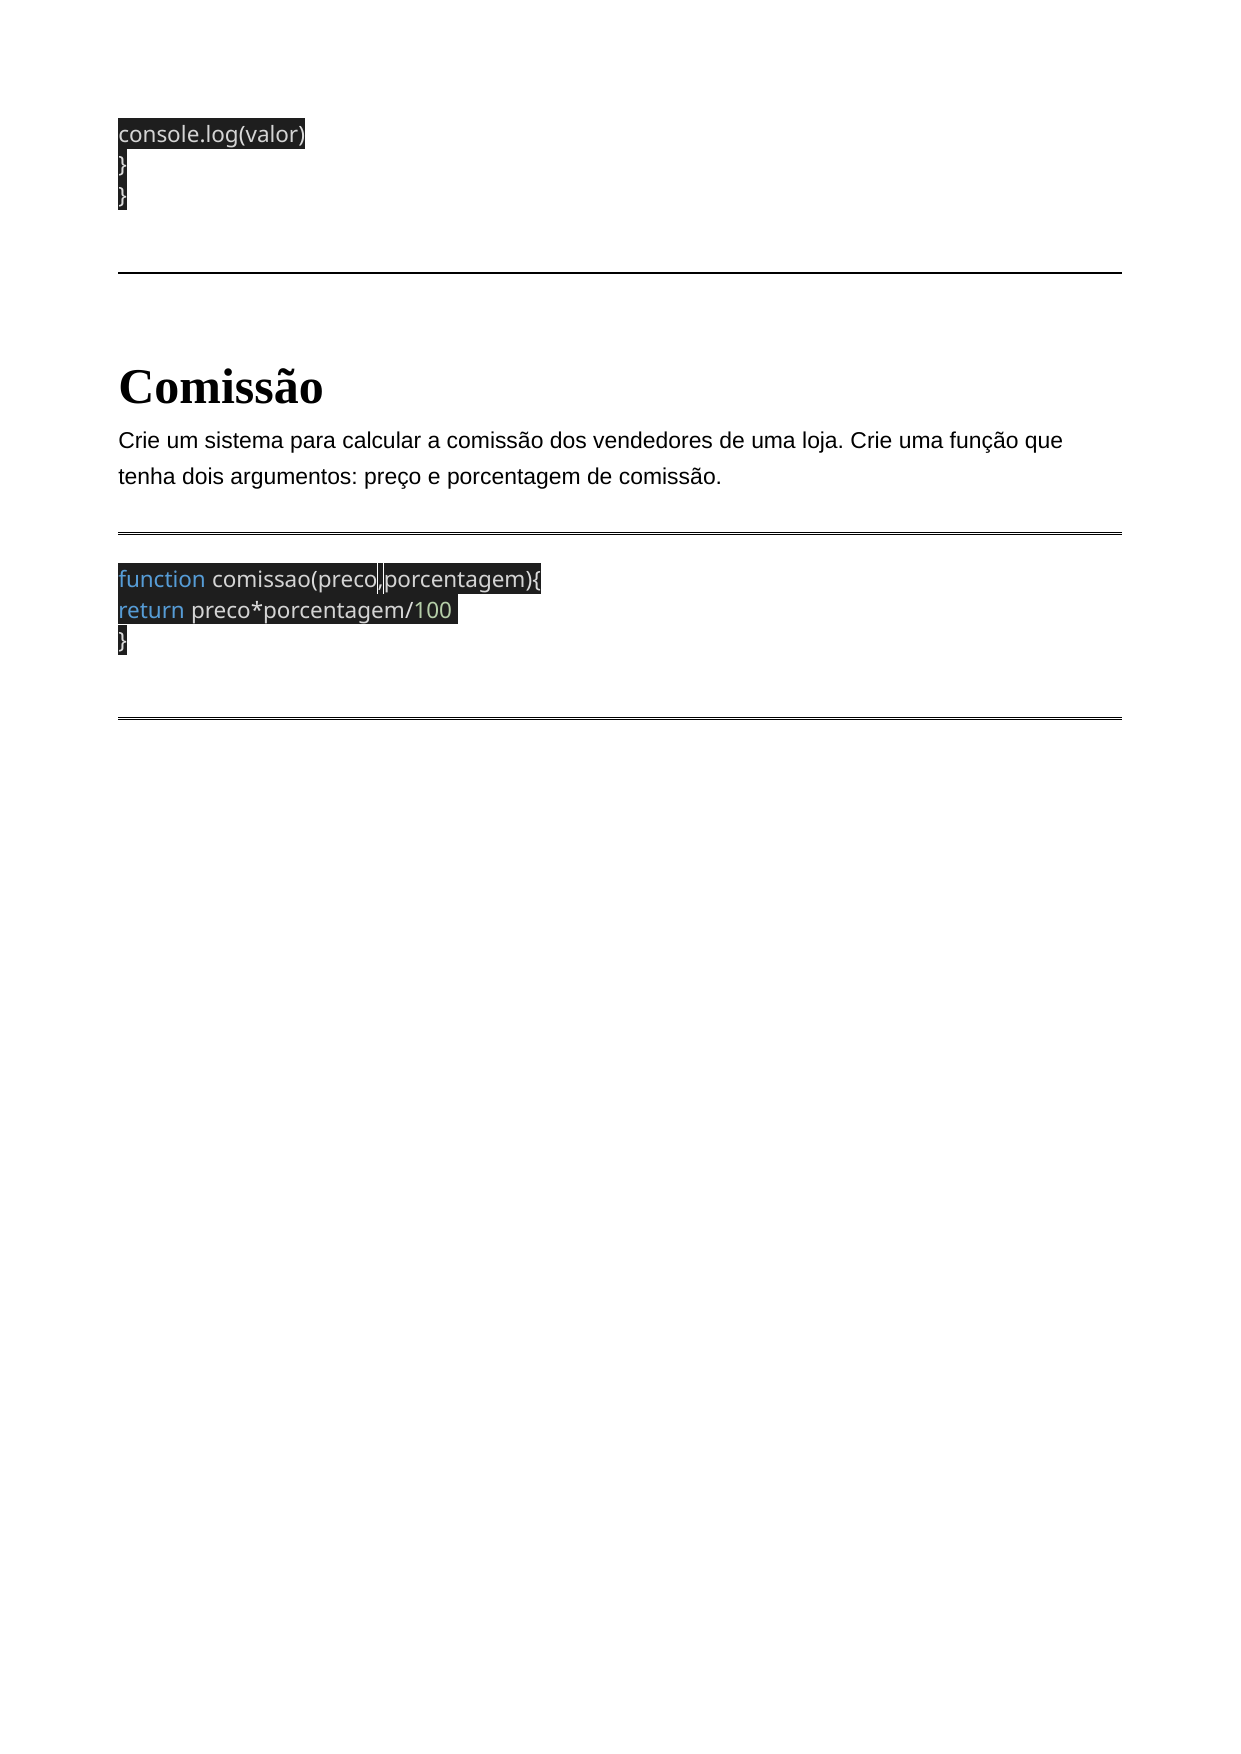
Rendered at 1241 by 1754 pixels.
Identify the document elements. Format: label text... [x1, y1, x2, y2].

text } [118, 149, 1122, 179]
text return preco*porcentagem/100 [118, 594, 1122, 624]
text console.log(valor) [118, 118, 1122, 149]
text Crie um sistema para calcular a comissão dos vendedores de uma loja. Crie uma função que tenha dois argumentos: preço e porcentagem de comissão. [118, 427, 1122, 489]
text } [118, 179, 1122, 210]
text } [118, 624, 1122, 655]
subtitle Comissão [118, 357, 1122, 414]
text function comissao(preco,porcentagem){ [118, 563, 1122, 594]
